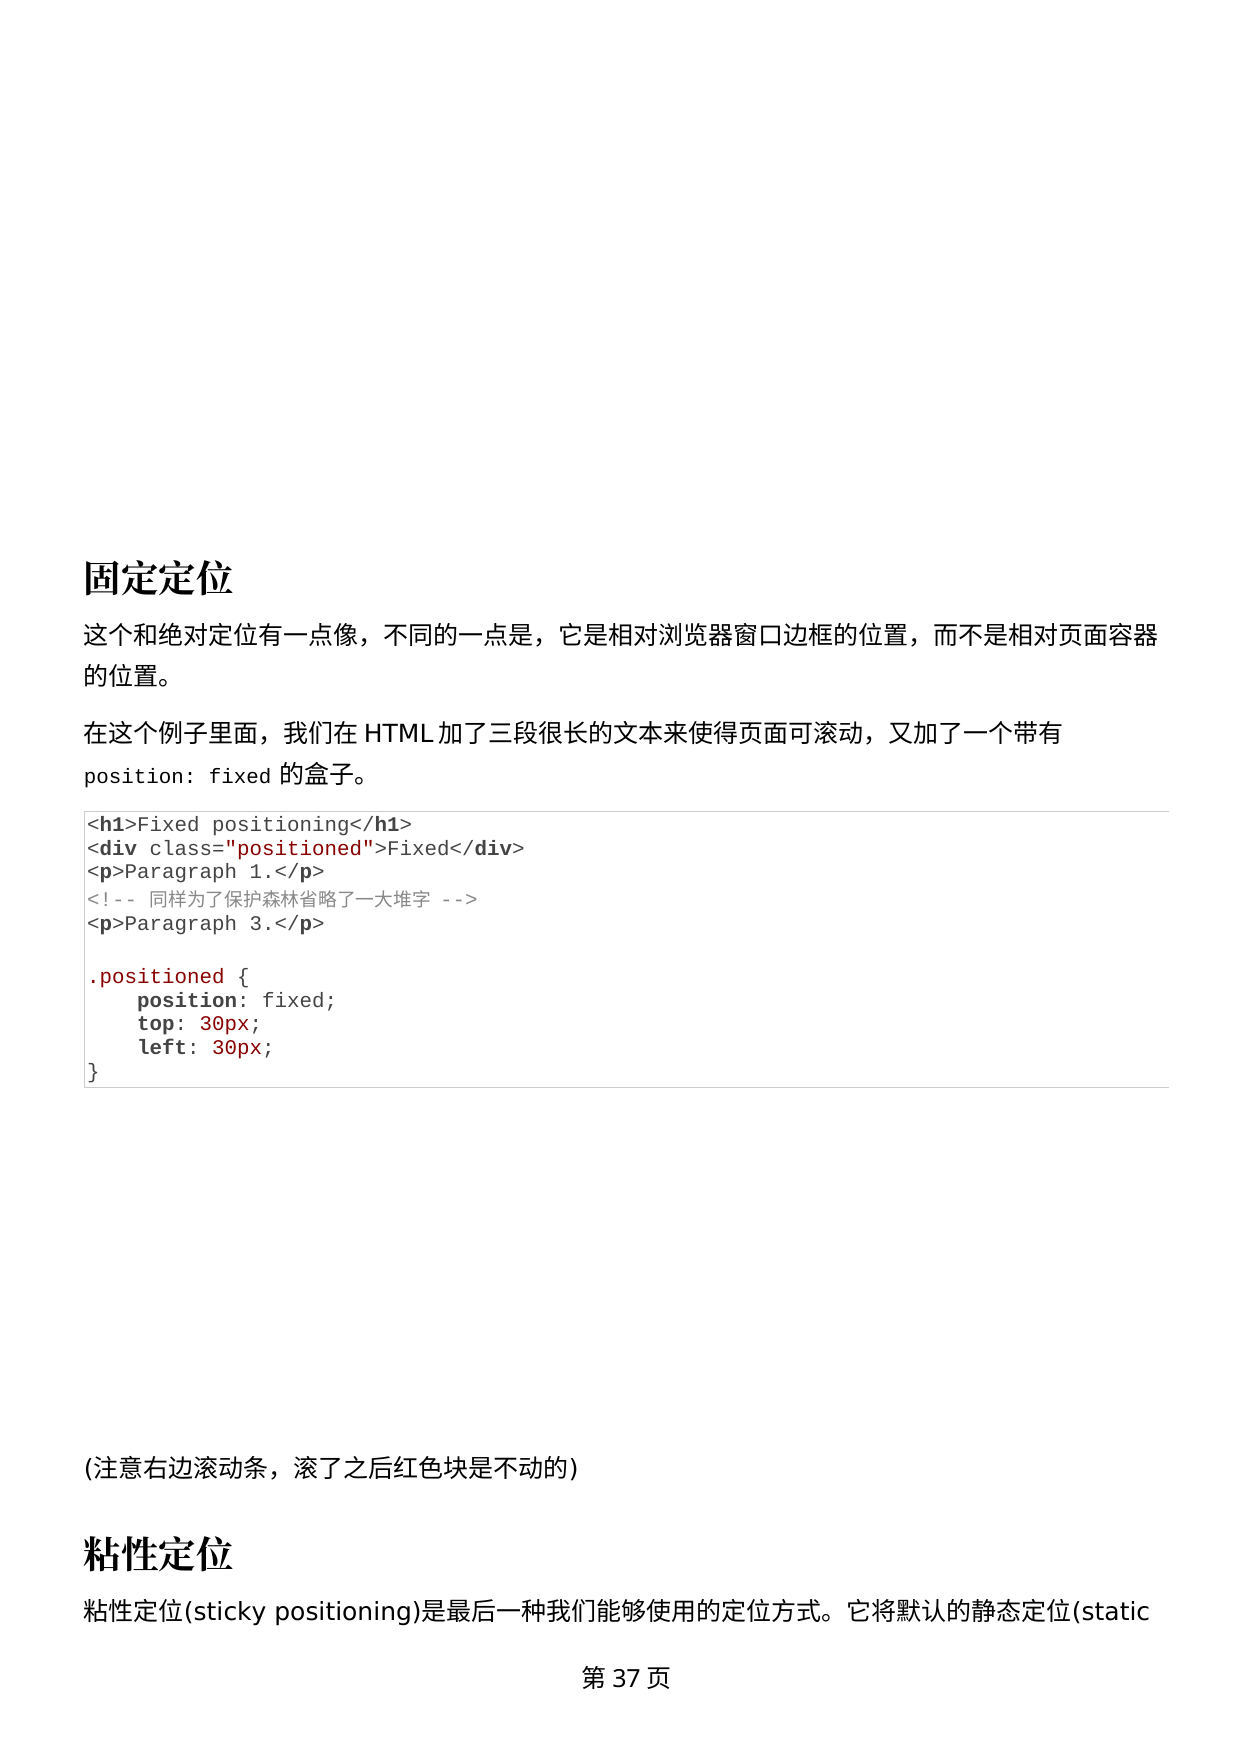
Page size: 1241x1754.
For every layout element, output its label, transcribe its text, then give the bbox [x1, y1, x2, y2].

text <p>Paragraph 1.</p> [85, 858, 1169, 882]
text .positioned { [85, 963, 1169, 987]
text 这个和绝对定位有一点像，不同的一点是，它是相对浏览器窗口边框的位置，而不是相对页面容器的位置。 [84, 615, 1169, 693]
text left: 30px; [85, 1034, 1169, 1058]
text <h1>Fixed positioning</h1> [85, 812, 1169, 835]
text 在这个例子里面，我们在HTML加了三段很长的文本来使得页面可滚动，又加了一个带有 position: fixed 的盒子。 [84, 713, 1169, 791]
text <p>Paragraph 3.</p> [85, 910, 1169, 937]
text 粘性定位(sticky positioning)是最后一种我们能够使用的定位方式。它将默认的静态定位(static positioning)和固定定位(fixed positioning)相混合。当一个元素被指定了 position: sticky 时，它会在先正常布局流中滚动（就像静态的一样），直到它出现在了我们给它设定的相对于容器的位置，这时候它就会停止随滚动移动，就像它被应用了 position: fixed 一样。 [84, 1592, 1169, 1628]
text position: fixed; [85, 987, 1169, 1010]
subtitle 粘性定位 [84, 1525, 1169, 1579]
text <div class="positioned">Fixed</div> [85, 835, 1169, 858]
text (注意右边滚动条，滚了之后红色块是不动的) [84, 1448, 1169, 1484]
text } [85, 1058, 1169, 1087]
text top: 30px; [85, 1010, 1169, 1034]
text <!-- 同样为了保护森林省略了一大堆字 --> [85, 882, 1169, 910]
subtitle 固定定位 [84, 549, 1169, 603]
